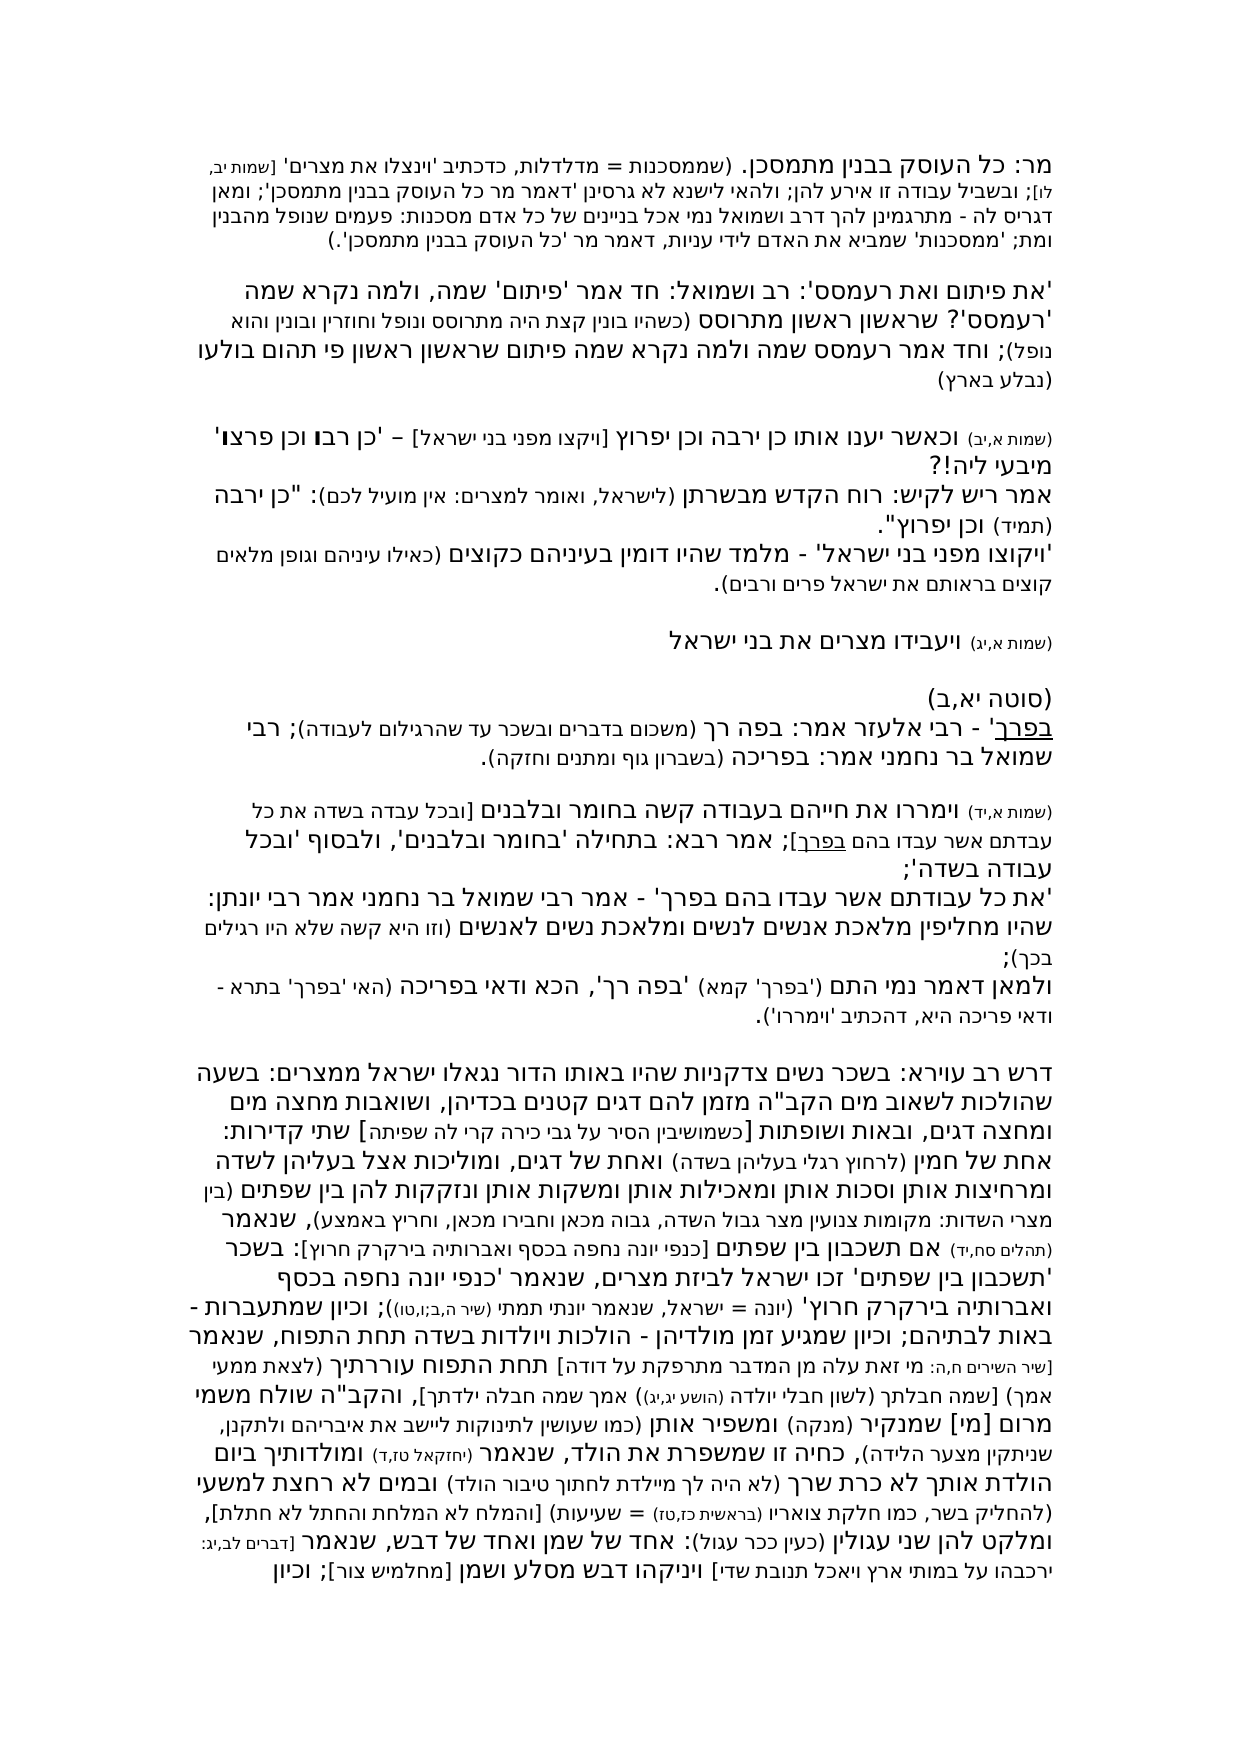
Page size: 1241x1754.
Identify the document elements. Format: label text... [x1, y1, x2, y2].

text (שמות א,יד) וימררו את חייהם בעבודה קשה בחומר ובלבנים [ובכל עבדה בשדה את כל עבדתם אשר עבדו בהם בפרך]; אמר רבא: בתחילה 'בחומר ובלבנים', ולבסוף 'ובכל עבודה בשדה'; [187, 796, 1053, 883]
text דרש רב עוירא: בשכר נשים צדקניות שהיו באותו הדור נגאלו ישראל ממצרים: בשעה שהולכות לשאוב מים הקב"ה מזמן להם דגים קטנים בכדיהן, ושואבות מחצה מים ומחצה דגים, ובאות ושופתות [כשמושיבין הסיר על גבי כירה קרי לה שפיתה] שתי קדירות: אחת של חמין (לרחוץ רגלי בעליהן בשדה) ואחת של דגים, ומוליכות אצל בעליהן לשדה ומרחיצות אותן וסכות אותן ומאכילות אותן ומשקות אותן ונזקקות להן בין שפתים (בין מצרי השדות: מקומות צנועין מצר גבול השדה, גבוה מכאן וחבירו מכאן, וחריץ באמצע), שנאמר (תהלים סח,יד) אם תשכבון בין שפתים [כנפי יונה נחפה בכסף ואברותיה בירקרק חרוץ]: בשכר 'תשכבון בין שפתים' זכו ישראל לביזת מצרים, שנאמר 'כנפי יונה נחפה בכסף ואברותיה בירקרק חרוץ' (יונה = ישראל, שנאמר יונתי תמתי (שיר ה,ב;ו,טו)); וכיון שמתעברות - באות לבתיהם; וכיון שמגיע זמן מולדיהן - הולכות ויולדות בשדה תחת התפוח, שנאמר [שיר השירים ח,ה: מי זאת עלה מן המדבר מתרפקת על דודה] תחת התפוח עוררתיך (לצאת ממעי אמך) [שמה חבלתך (לשון חבלי יולדה (הושע יג,יג)) אמך שמה חבלה ילדתך], והקב"ה שולח משמי מרום [מי] שמנקיר (מנקה) ומשפיר אותן (כמו שעושין לתינוקות ליישב את איבריהם ולתקנן, שניתקין מצער הלידה), כחיה זו שמשפרת את הולד, שנאמר (יחזקאל טז,ד) ומולדותיך ביום הולדת אותך לא כרת שרך (לא היה לך מיילדת לחתוך טיבור הולד) ובמים לא רחצת למשעי (להחליק בשר, כמו חלקת צואריו (בראשית כז,טז) = שעיעות) [והמלח לא המלחת והחתל לא חתלת], ומלקט להן שני עגולין (כעין ככר עגול): אחד של שמן ואחד של דבש, שנאמר [דברים לב,יג: ירכבהו על במותי ארץ ויאכל תנובת שדי] ויניקהו דבש מסלע ושמן [מחלמיש צור]; וכיון [187, 1058, 1053, 1585]
text בפרך' - רבי אלעזר אמר: בפה רך (משכום בדברים ובשכר עד שהרגילום לעבודה); רבי שמואל בר נחמני אמר: בפריכה (בשברון גוף ומתנים וחזקה). [187, 713, 1053, 772]
text ולמאן דאמר נמי התם ('בפרך' קמא) 'בפה רך', הכא ודאי בפריכה (האי 'בפרך' בתרא - ודאי פריכה היא, דהכתיב 'וימררו'). [187, 971, 1053, 1029]
text (שמות א,יב) וכאשר יענו אותו כן ירבה וכן יפרוץ [ויקצו מפני בני ישראל] – 'כן רבו וכן פרצו' מיבעי ליה!? [187, 422, 1053, 481]
text 'ויקוצו מפני בני ישראל' - מלמד שהיו דומין בעיניהם כקוצים (כאילו עיניהם וגופן מלאים קוצים בראותם את ישראל פרים ורבים). [187, 539, 1053, 597]
text (שמות א,יג) ויעבידו מצרים את בני ישראל [187, 626, 1053, 655]
text (סוטה יא,ב) [187, 684, 1053, 713]
text 'את פיתום ואת רעמסס': רב ושמואל: חד אמר 'פיתום' שמה, ולמה נקרא שמה 'רעמסס'? שראשון ראשון מתרוסס (כשהיו בונין קצת היה מתרוסס ונופל וחוזרין ובונין והוא נופל); וחד אמר רעמסס שמה ולמה נקרא שמה פיתום שראשון ראשון פי תהום בולעו (נבלע בארץ) [187, 276, 1053, 393]
text אמר ריש לקיש: רוח הקדש מבשרתן (לישראל, ואומר למצרים: אין מועיל לכם): "כן ירבה (תמיד) וכן יפרוץ". [187, 481, 1053, 539]
text 'את כל עבודתם אשר עבדו בהם בפרך' - אמר רבי שמואל בר נחמני אמר רבי יונתן: שהיו מחליפין מלאכת אנשים לנשים ומלאכת נשים לאנשים (וזו היא קשה שלא היו רגילים בכך); [187, 883, 1053, 971]
text מר: כל העוסק בבנין מתמסכן. (שממסכנות = מדלדלות, כדכתיב 'וינצלו את מצרים' [שמות יב,לו]; ובשביל עבודה זו אירע להן; ולהאי לישנא לא גרסינן 'דאמר מר כל העוסק בבנין מתמסכן'; ומאן דגריס לה - מתרגמינן להך דרב ושמואל נמי אכל בניינים של כל אדם מסכנות: פעמים שנופל מהבנין ומת; 'ממסכנות' שמביא את האדם לידי עניות, דאמר מר 'כל העוסק בבנין מתמסכן'.) [187, 150, 1053, 252]
